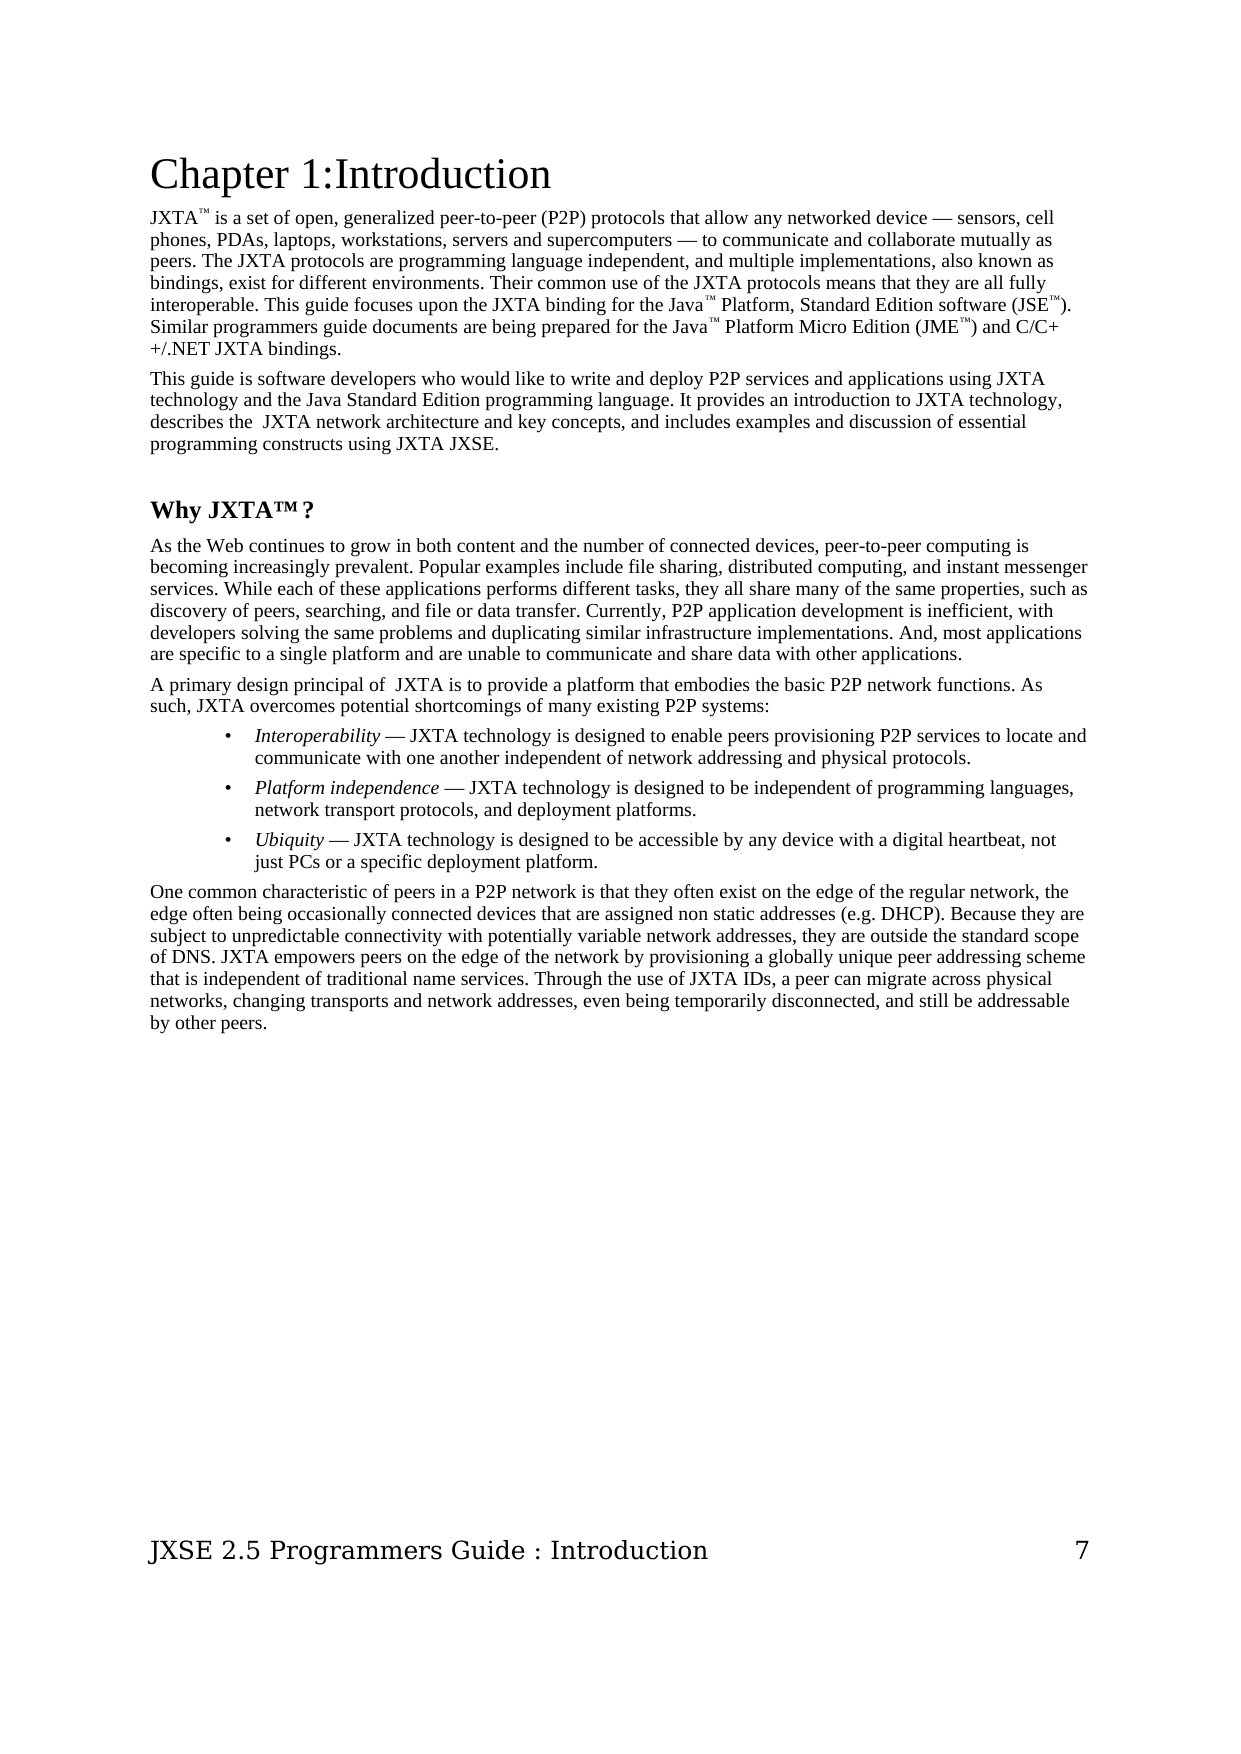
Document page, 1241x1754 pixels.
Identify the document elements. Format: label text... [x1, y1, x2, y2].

text One common characteristic of peers in a P2P network is that they often exist on the edge of the regular network, the edge often being occasionally connected devices that are assigned non static addresses (e.g. DHCP). Because they are subject to unpredictable connectivity with potentially variable network addresses, they are outside the standard scope of DNS. JXTA empowers peers on the edge of the network by provisioning a globally unique peer addressing scheme that is independent of traditional name services. Through the use of JXTA IDs, a peer can migrate across physical networks, changing transports and network addresses, even being temporarily disconnected, and still be addressable by other peers. [150, 881, 1090, 1033]
text As the Web continues to grow in both content and the number of connected devices, peer-to-peer computing is becoming increasingly prevalent. Popular examples include file sharing, distributed computing, and instant messenger services. While each of these applications performs different tasks, they all share many of the same properties, such as discovery of peers, searching, and file or data transfer. Currently, P2P application development is inefficient, with developers solving the same problems and duplicating similar infrastructure implementations. And, most applications are specific to a single platform and are unable to communicate and share data with other applications. [150, 534, 1090, 665]
list Ubiquity — JXTA technology is designed to be accessible by any device with a digital heartbeat, not just PCs or a specific deployment platform. [187, 829, 1090, 873]
list Platform independence — JXTA technology is designed to be independent of programming languages, network transport protocols, and deployment platforms. [187, 777, 1090, 821]
text A primary design principal of JXTA is to provide a platform that embodies the basic P2P network functions. As such, JXTA overcomes potential shortcomings of many existing P2P systems: [150, 673, 1090, 717]
title Introduction [150, 150, 1041, 198]
list Interoperability — JXTA technology is designed to enable peers provisioning P2P services to locate and communicate with one another independent of network addressing and physical protocols. [187, 725, 1090, 769]
text This guide is software developers who would like to write and deploy P2P services and applications using JXTA technology and the Java Standard Edition programming language. It provides an introduction to JXTA technology, describes the JXTA network architecture and key concepts, and includes examples and discussion of essential programming constructs using JXTA JXSE. [150, 368, 1090, 455]
text JXTA™ is a set of open, generalized peer-to-peer (P2P) protocols that allow any networked device — sensors, cell phones, PDAs, laptops, workstations, servers and supercomputers — to communicate and collaborate mutually as peers. The JXTA protocols are programming language independent, and multiple implementations, also known as bindings, exist for different environments. Their common use of the JXTA protocols means that they are all fully interoperable. This guide focuses upon the JXTA binding for the Java™ Platform, Standard Edition software (JSE™). Similar programmers guide documents are being prepared for the Java™ Platform Micro Edition (JME™) and C/C++/.NET JXTA bindings. [150, 207, 1090, 359]
text Why JXTA™ ? [150, 496, 1090, 524]
